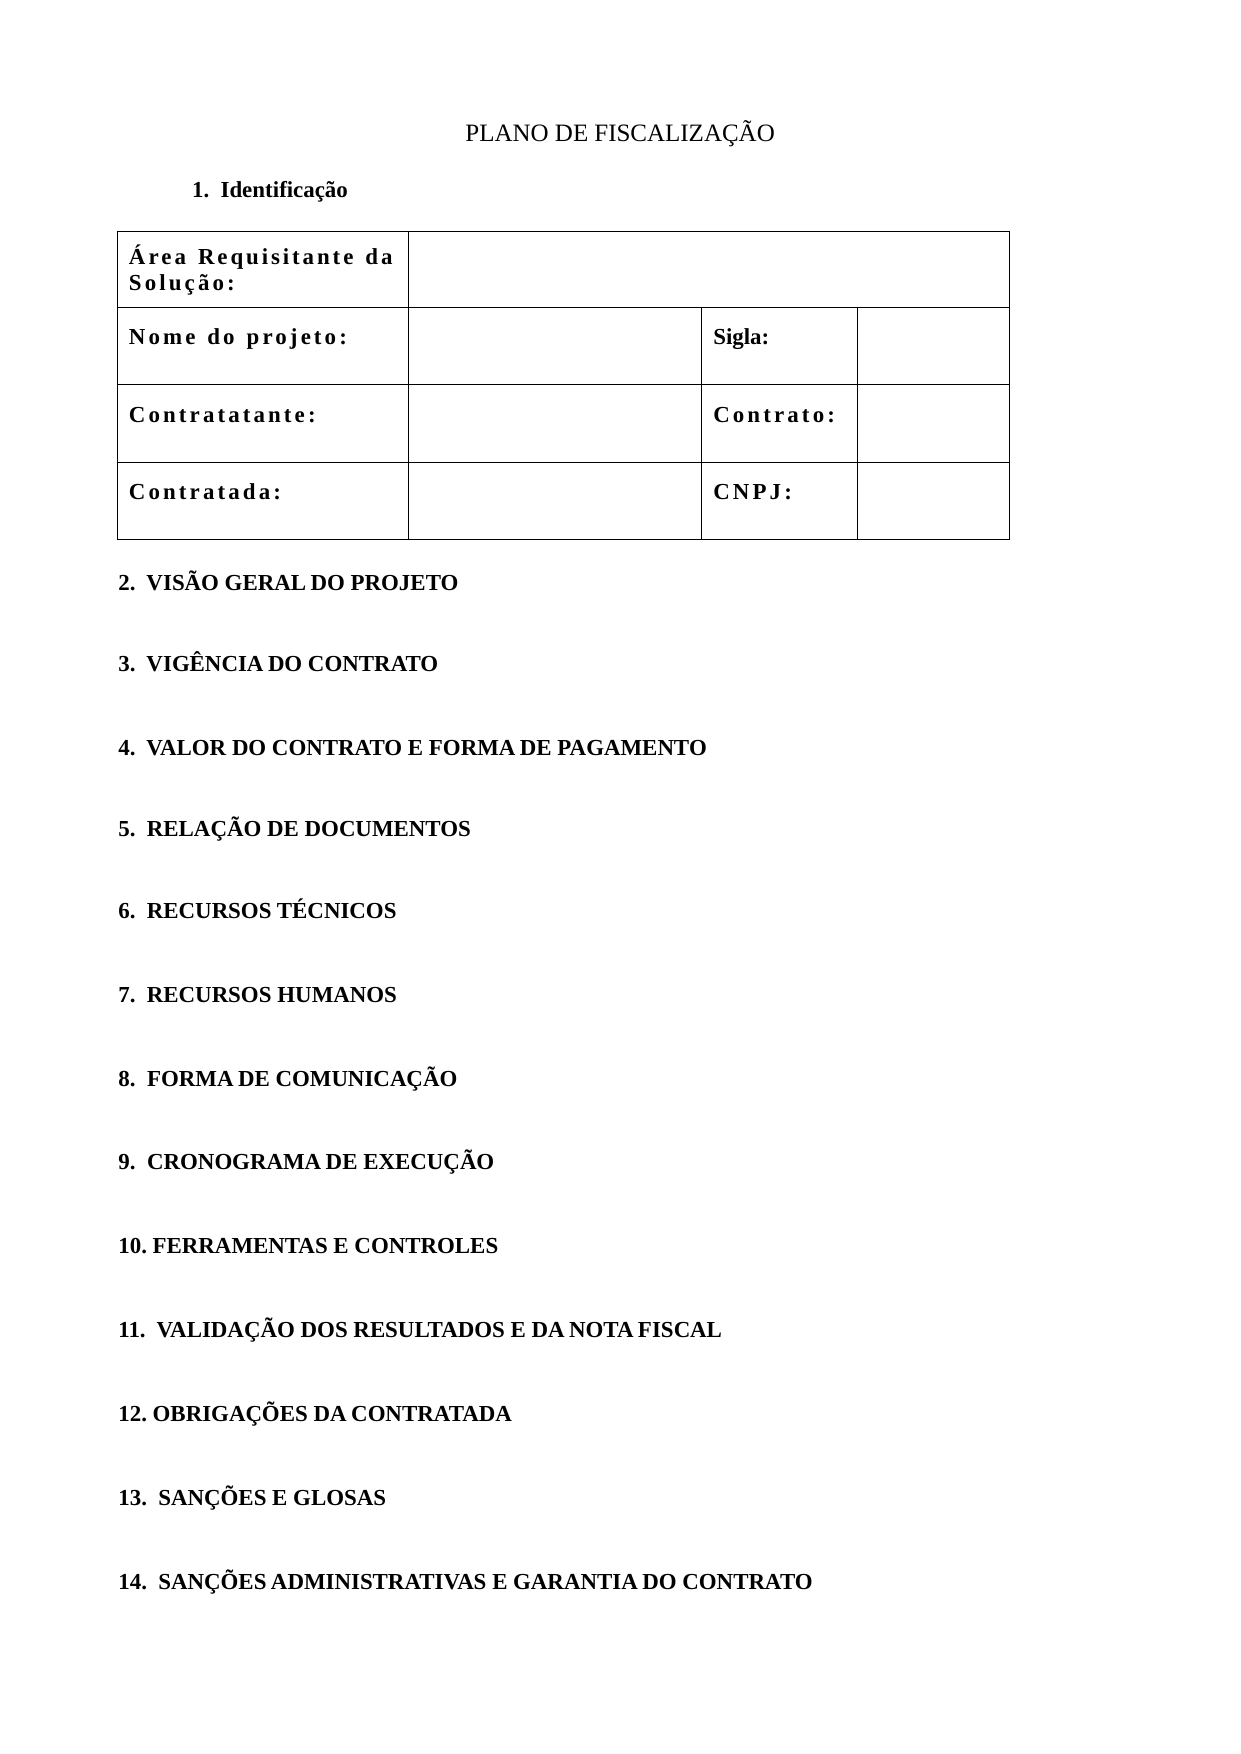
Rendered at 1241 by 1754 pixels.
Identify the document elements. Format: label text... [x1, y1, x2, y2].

text 14. SANÇÕES ADMINISTRATIVAS E GARANTIA DO CONTRATO [118, 1568, 1122, 1594]
text 10. FERRAMENTAS E CONTROLES [118, 1232, 1122, 1259]
text 7. RECURSOS HUMANOS [118, 981, 1122, 1007]
text 13. SANÇÕES E GLOSAS [118, 1484, 1122, 1510]
text 1. Identificação [118, 176, 1122, 202]
table_header [409, 232, 1009, 307]
text 5. RELAÇÃO DE DOCUMENTOS [118, 815, 1122, 842]
table_cell Contratada: [118, 463, 408, 539]
table_cell Nome do projeto: [118, 308, 408, 384]
text 9. CRONOGRAMA DE EXECUÇÃO [118, 1148, 1122, 1175]
text 8. FORMA DE COMUNICAÇÃO [118, 1064, 1122, 1091]
table_cell Sigla: [702, 308, 857, 384]
text 11. VALIDAÇÃO DOS RESULTADOS E DA NOTA FISCAL [118, 1316, 1122, 1342]
text 2. VISÃO GERAL DO PROJETO [118, 569, 1122, 595]
table_cell Contratatante: [118, 385, 408, 462]
text PLANO DE FISCALIZAÇÃO [118, 118, 1122, 147]
text 6. RECURSOS TÉCNICOS [81, 897, 1122, 923]
table_cell [858, 308, 1009, 384]
table_cell [409, 463, 701, 539]
table_header Área Requisitante da Solução: [118, 232, 408, 307]
text 3. VIGÊNCIA DO CONTRATO [118, 650, 1122, 676]
table_cell [409, 308, 701, 384]
table_cell CNPJ: [702, 463, 857, 539]
text 12. OBRIGAÇÕES DA CONTRATADA [118, 1400, 1122, 1426]
table_cell [858, 463, 1009, 539]
table_cell Contrato: [702, 385, 857, 462]
text 4. VALOR DO CONTRATO E FORMA DE PAGAMENTO [118, 734, 1122, 760]
table_cell [409, 385, 701, 462]
table_cell [858, 385, 1009, 462]
